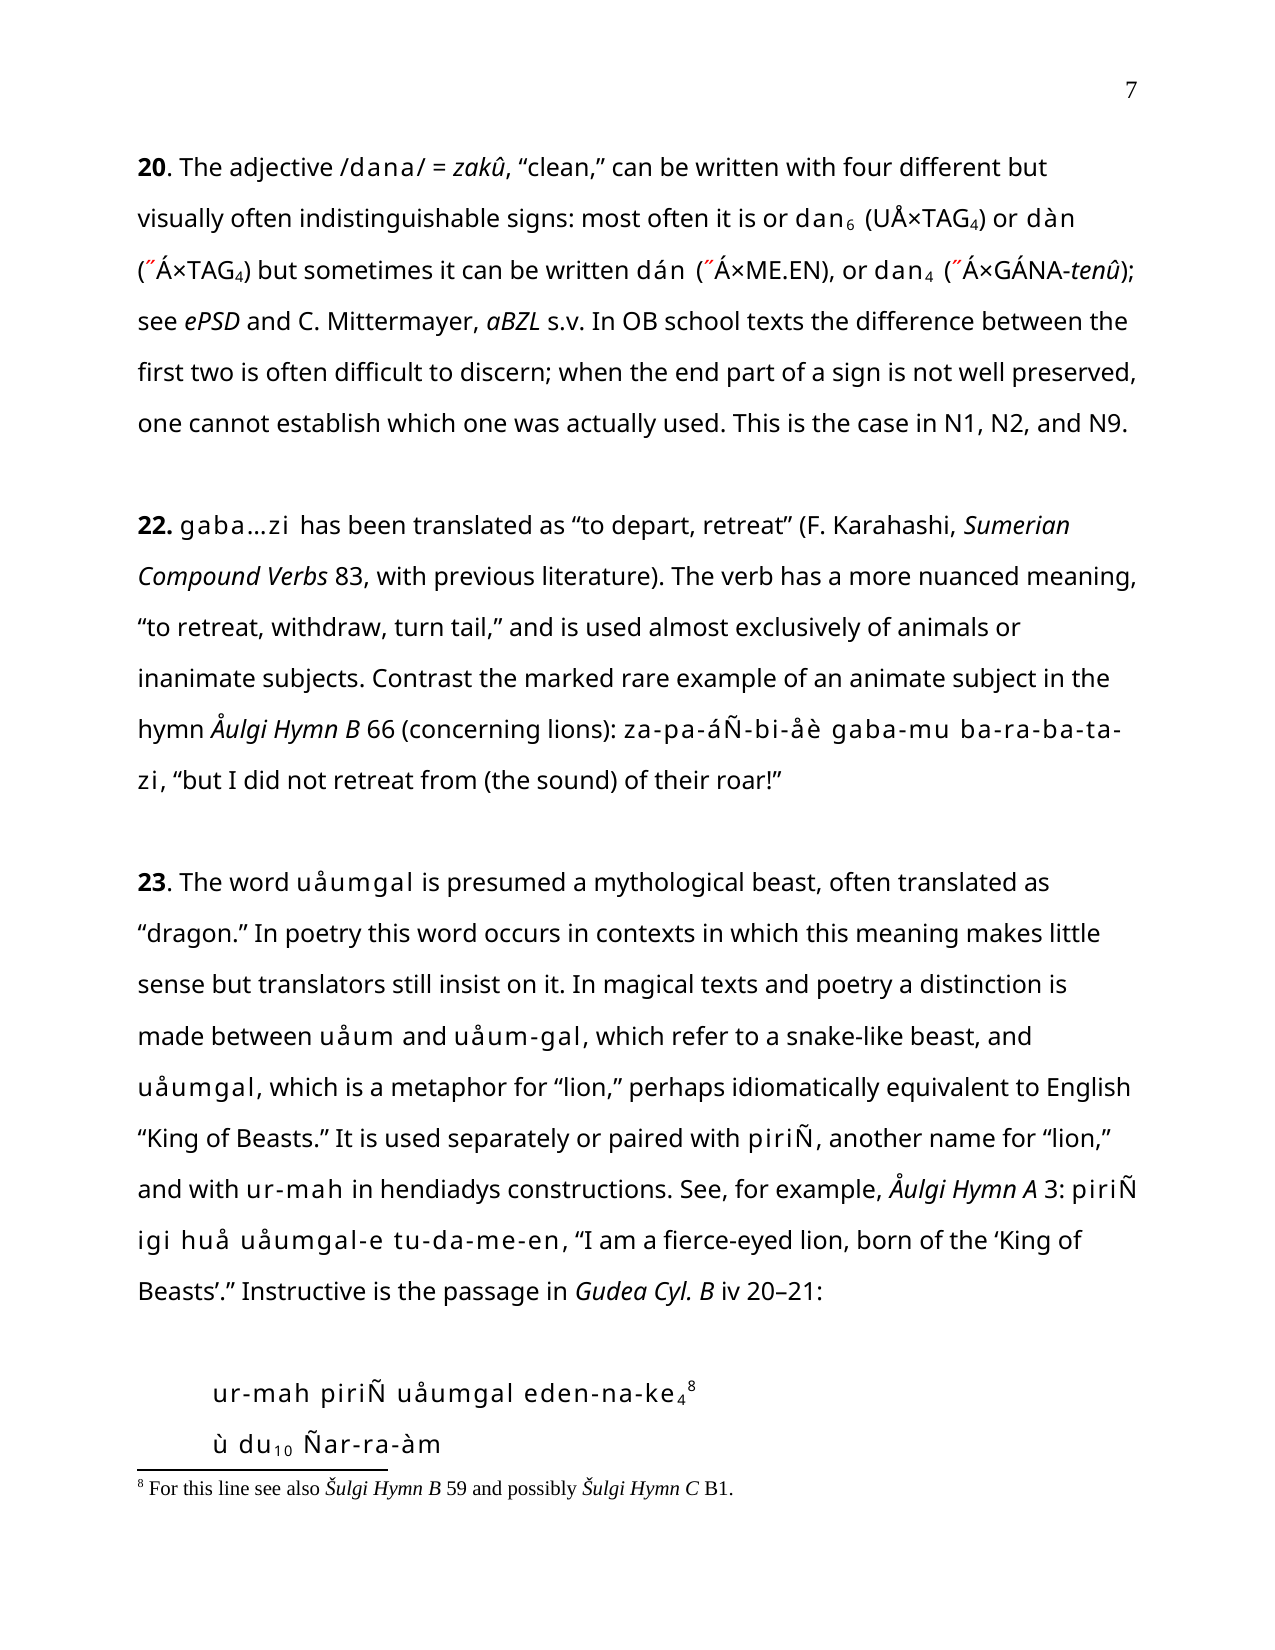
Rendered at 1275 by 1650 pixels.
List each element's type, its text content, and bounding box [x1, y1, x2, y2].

text For this line see also Šulgi Hymn B 59 and possibly Šulgi Hymn C B1. [137, 1476, 1138, 1500]
text 22. gaba…zi has been translated as “to depart, retreat” (F. Karahashi, Sumerian Compound Verbs 83, with previous literature). The verb has a more nuanced meaning, “to retreat, withdraw, turn tail,” and is used almost exclusively of animals or inanimate subjects. Contrast the marked rare example of an animate subject in the hymn Åulgi Hymn B 66 (concerning lions): za-pa-áÑ-bi-åè gaba-mu ba-ra-ba-ta-zi, “but I did not retreat from (the sound) of their roar!” [137, 508, 1138, 797]
text 20. The adjective /dana/ = zakû, “clean,” can be written with four different but visually often indistinguishable signs: most often it is or dan6 (UÅ×TAG4) or dàn (˝Á×TAG4) but sometimes it can be written dán (˝Á×ME.EN), or dan4 (˝Á×GÁNA-tenû); see ePSD and C. Mittermayer, aBZL s.v. In OB school texts the difference between the first two is often difficult to discern; when the end part of a sign is not well preserved, one cannot establish which one was actually used. This is the case in N1, N2, and N9. [137, 150, 1138, 440]
text 23. The word uåumgal is presumed a mythological beast, often translated as “dragon.” In poetry this word occurs in contexts in which this meaning makes little sense but translators still insist on it. In magical texts and poetry a distinction is made between uåum and uåum-gal, which refer to a snake-like beast, and uåumgal, which is a metaphor for “lion,” perhaps idiomatically equivalent to English “King of Beasts.” It is used separately or paired with piriÑ, another name for “lion,” and with ur-mah in hendiadys constructions. See, for example, Åulgi Hymn A 3: piriÑ igi huå uåumgal-e tu-da-me-en, “I am a fierce-eyed lion, born of the ‘King of Beasts’.” Instructive is the passage in Gudea Cyl. B iv 20–21: [137, 865, 1138, 1307]
text ur-mah piriÑ uåumgal eden-na-ke4 [212, 1375, 1138, 1409]
text ù du10 Ñar-ra-àm [212, 1426, 1138, 1461]
